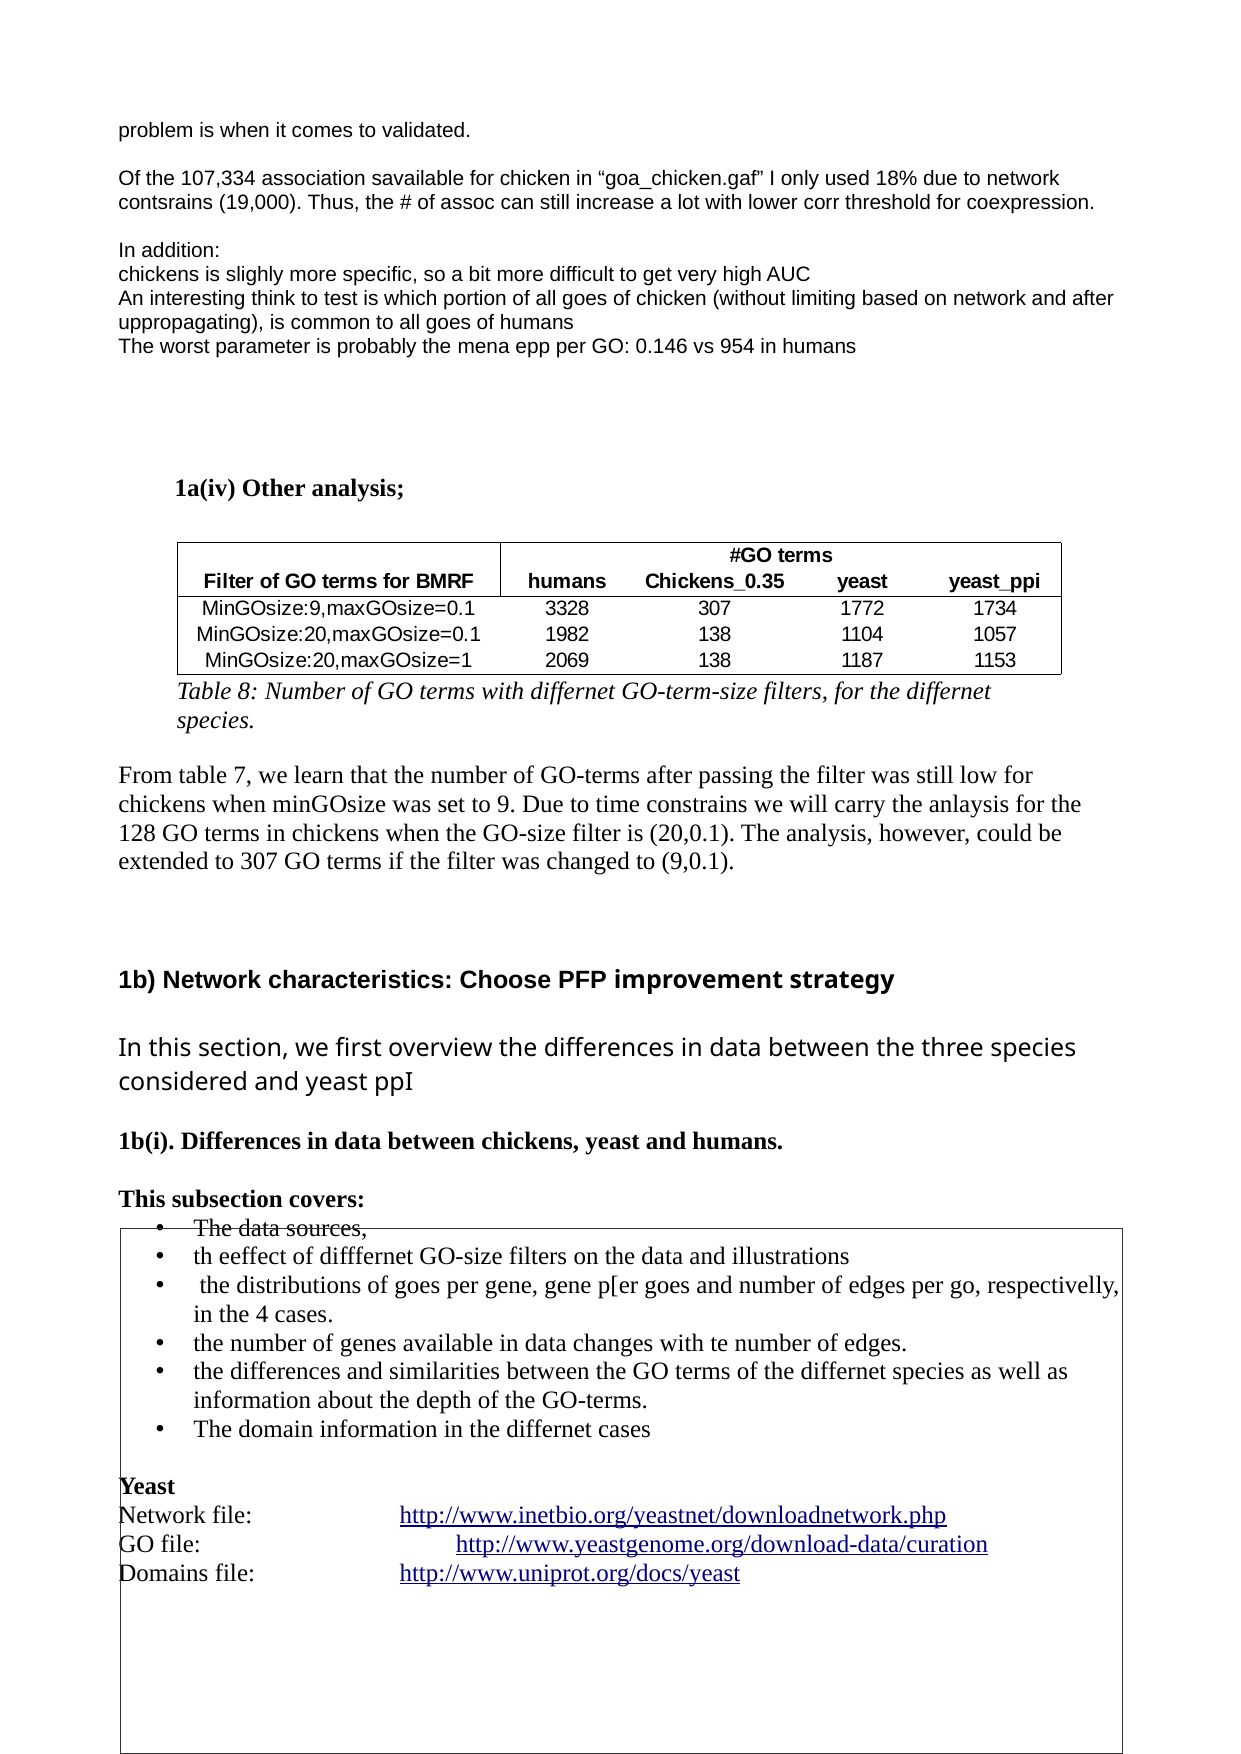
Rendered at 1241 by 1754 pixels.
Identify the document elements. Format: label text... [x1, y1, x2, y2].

text The worst parameter is probably the mena epp per GO: 0.146 vs 954 in humans [118, 334, 1122, 358]
text An interesting think to test is which portion of all goes of chicken (without limiting based on network and after uppropagating), is common to all goes of humans [118, 286, 1122, 334]
text 1b) Network characteristics: Choose PFP improvement strategy [118, 961, 1122, 996]
text Network file: http://www.inetbio.org/yeastnet/downloadnetwork.php [121, 1500, 1122, 1529]
list The data sources, [156, 1229, 1122, 1241]
text 1a(iv) Other analysis; [118, 473, 1122, 501]
list The data sources, [156, 1213, 1122, 1228]
list The domain information in the differnet cases [156, 1414, 1122, 1443]
list th eeffect of difffernet GO-size filters on the data and illustrations [156, 1241, 1122, 1270]
text From table 7, we learn that the number of GO-terms after passing the filter was still low for chickens when minGOsize was set to 9. Due to time constrains we will carry the anlaysis for the 128 GO terms in chickens when the GO-size filter is (20,0.1). The analysis, however, could be extended to 307 GO terms if the filter was changed to (9,0.1). [118, 760, 1122, 875]
text 1b(i). Differences in data between chickens, yeast and humans. [118, 1126, 1122, 1155]
text chickens is slighly more specific, so a bit more difficult to get very high AUC [118, 262, 1122, 286]
list the number of genes available in data changes with te number of edges. [156, 1328, 1122, 1356]
text In addition: [118, 238, 1122, 262]
text Table 8: Number of GO terms with differnet GO-term-size filters, for the differnet species. [177, 543, 1064, 734]
text Of the 107,334 association savailable for chicken in “goa_chicken.gaf” I only used 18% due to network contsrains (19,000). Thus, the # of assoc can still increase a lot with lower corr threshold for coexpression. [118, 166, 1122, 214]
list the distributions of goes per gene, gene p[er goes and number of edges per go, respectivelly, in the 4 cases. [156, 1270, 1122, 1328]
text In this section, we first overview the differences in data between the three species considered and yeast ppI [118, 1029, 1122, 1098]
list the differences and similarities between the GO terms of the differnet species as well as information about the depth of the GO-terms. [156, 1356, 1122, 1414]
text GO file: http://www.yeastgenome.org/download-data/curation [121, 1529, 1122, 1558]
text problem is when it comes to validated. [118, 118, 1122, 142]
text Yeast [121, 1471, 1122, 1500]
text Domains file: http://www.uniprot.org/docs/yeast [121, 1558, 1122, 1586]
text This subsection covers: [118, 1184, 1122, 1213]
